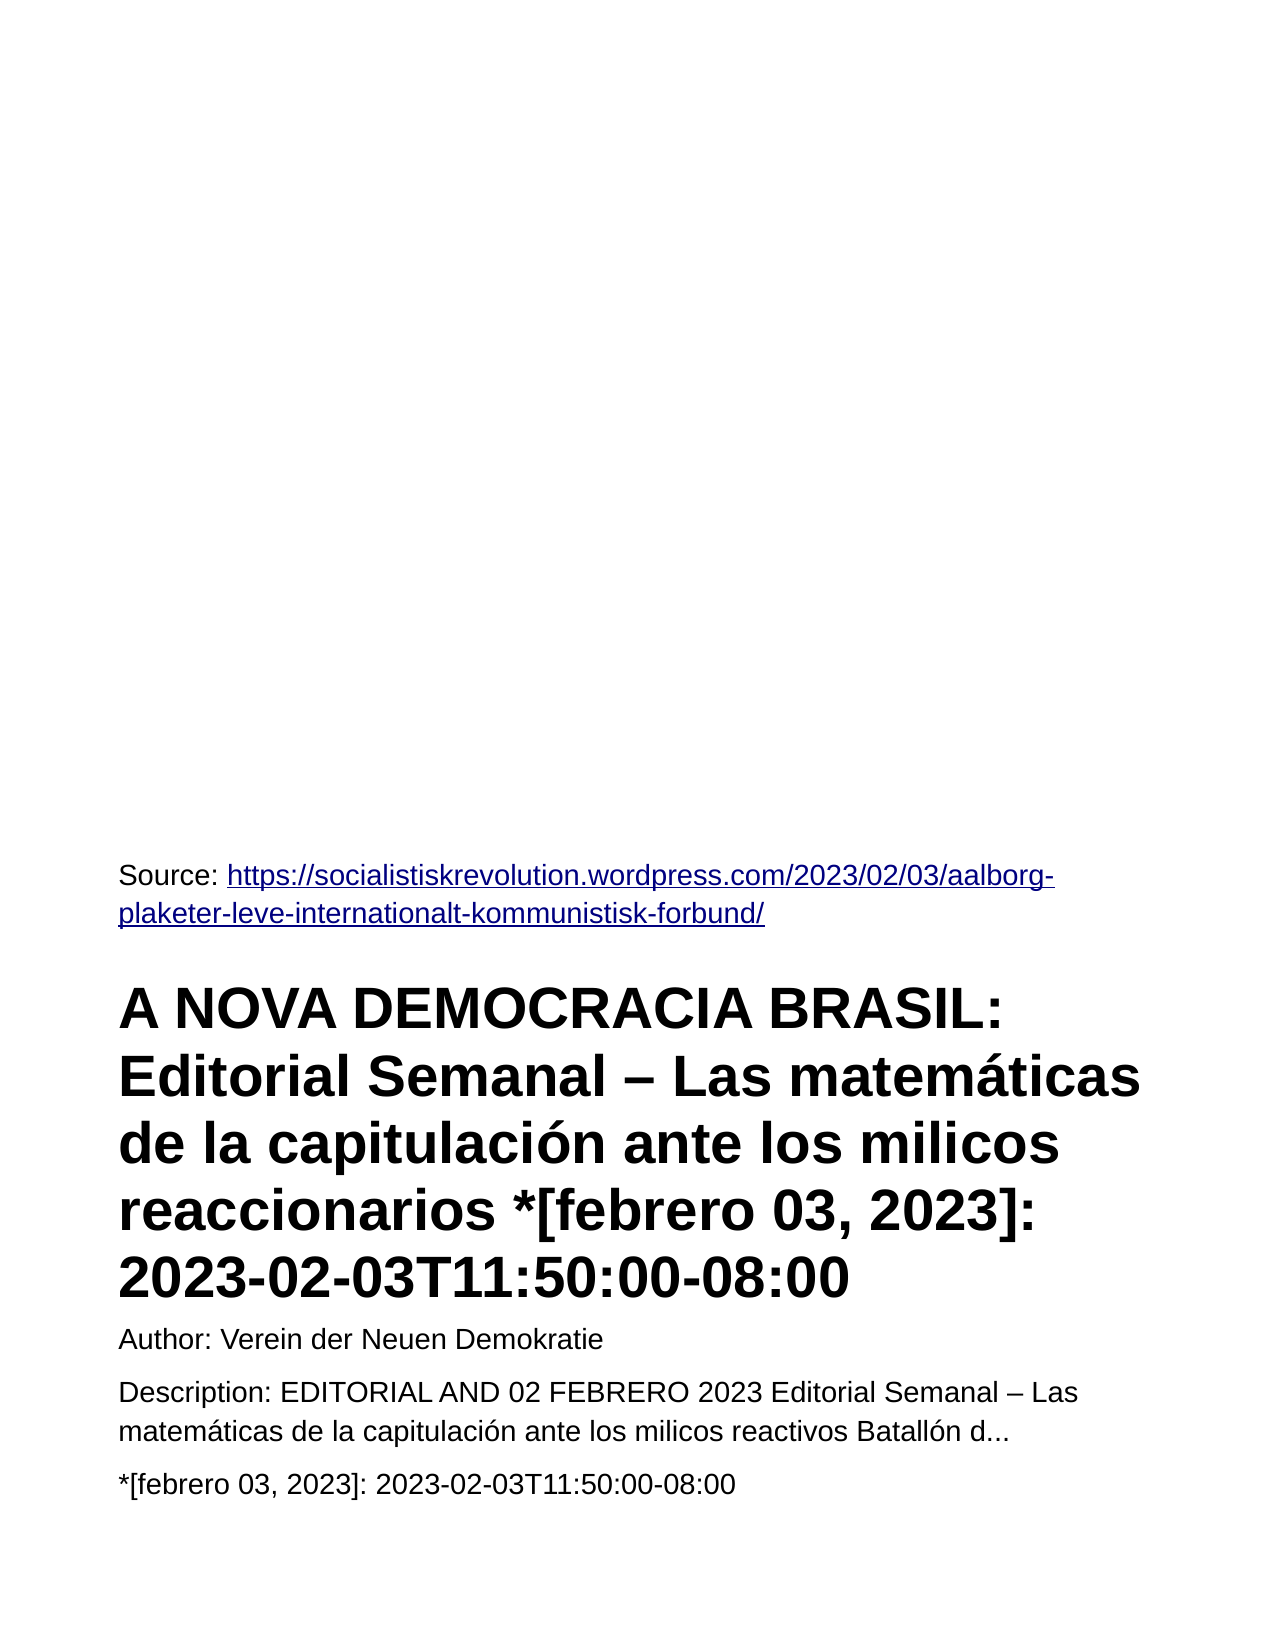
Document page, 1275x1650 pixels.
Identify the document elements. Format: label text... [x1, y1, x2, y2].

text *[febrero 03, 2023]: 2023-02-03T11:50:00-08:00 [118, 1467, 1157, 1500]
text Description: EDITORIAL AND 02 FEBRERO 2023 Editorial Semanal – Las matemáticas de la capitulación ante los milicos reactivos Batallón d... [118, 1375, 1157, 1447]
subtitle A NOVA DEMOCRACIA BRASIL: Editorial Semanal – Las matemáticas de la capitulación ante los milicos reaccionarios *[febrero 03, 2023]: 2023-02-03T11:50:00-08:00 [118, 974, 1157, 1309]
text Source: https://socialistiskrevolution.wordpress.com/2023/02/03/aalborg-plaketer-leve-internationalt-kommunistisk-forbund/ [118, 857, 1157, 929]
text Author: Verein der Neuen Demokratie [118, 1322, 1157, 1356]
